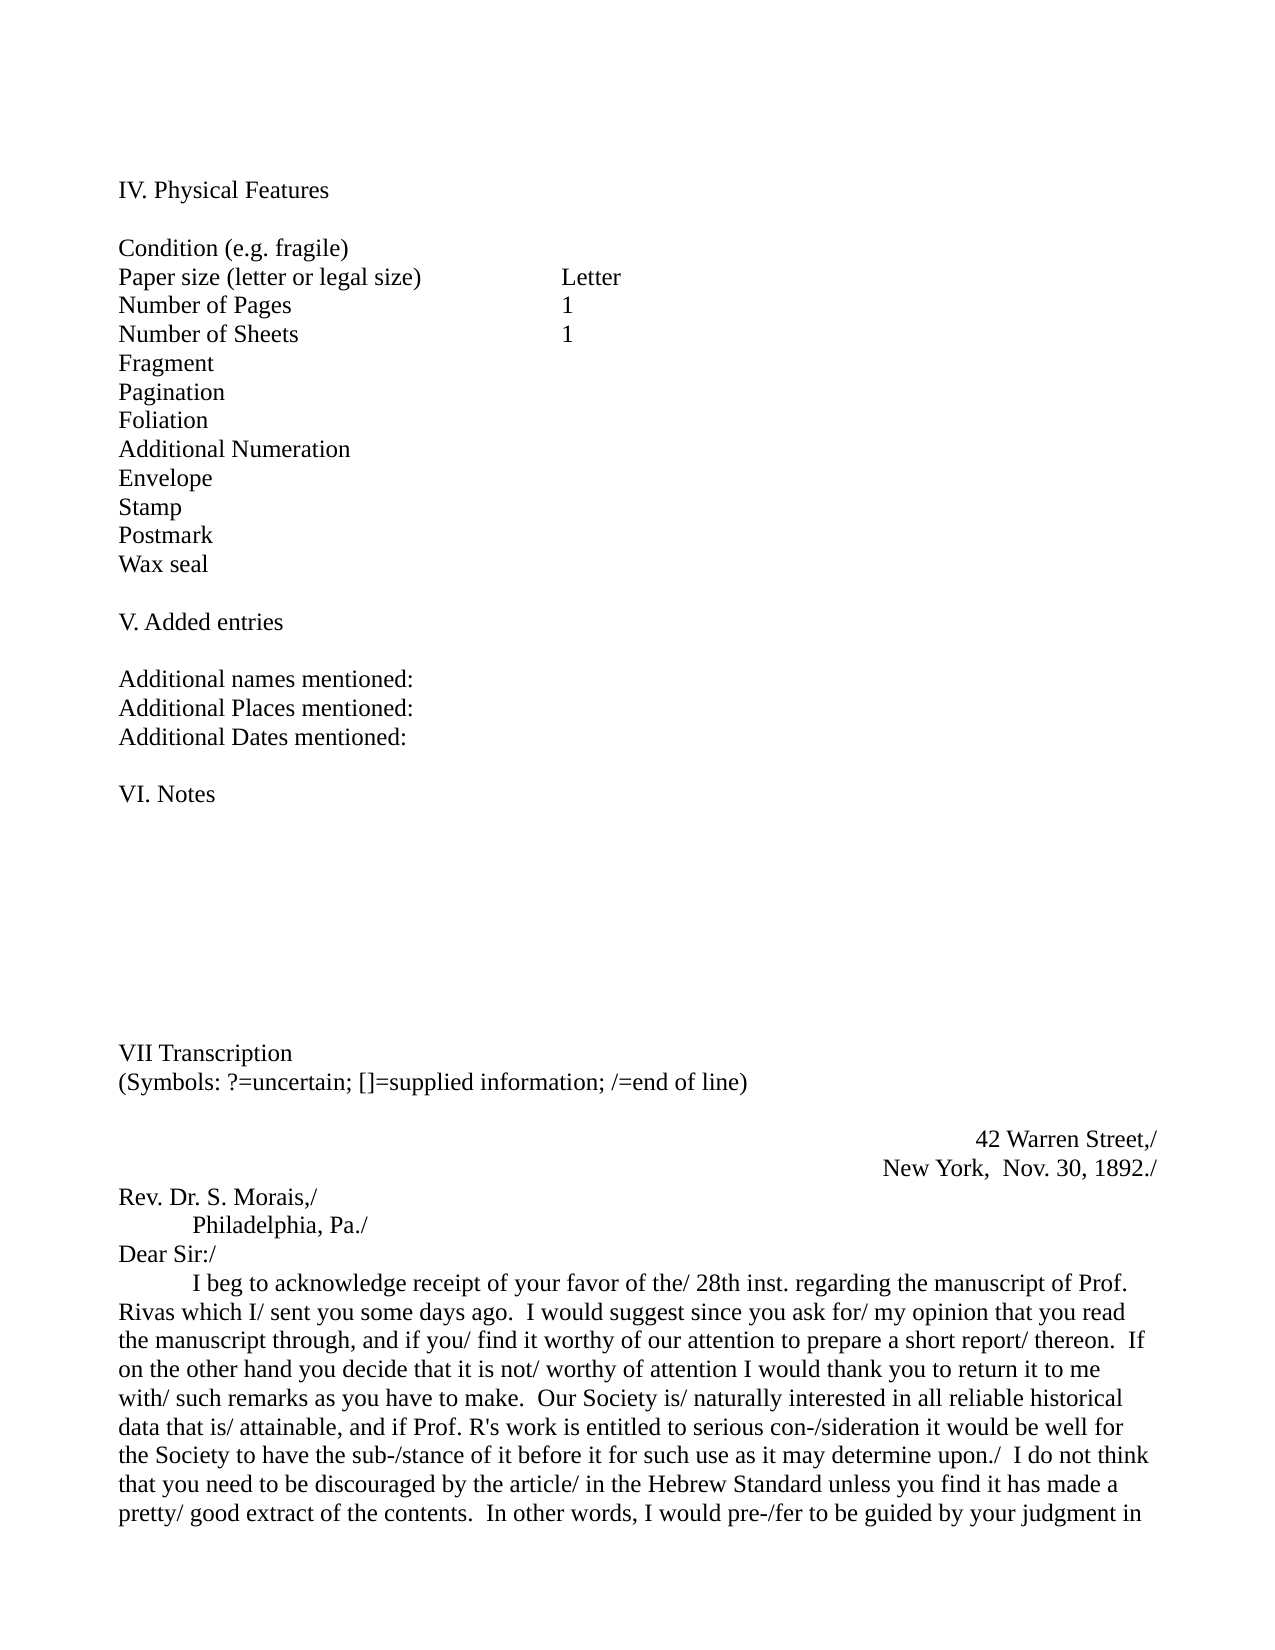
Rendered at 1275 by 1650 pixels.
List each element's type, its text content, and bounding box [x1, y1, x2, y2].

text Fragment [118, 348, 1157, 377]
text Foliation [118, 406, 1157, 434]
text New York, Nov. 30, 1892./ [118, 1153, 1157, 1182]
text Additional Places mentioned: [118, 693, 1157, 722]
text (Symbols: ?=uncertain; []=supplied information; /=end of line) [118, 1067, 1157, 1096]
text Dear Sir:/ [118, 1239, 1157, 1268]
text Paper size (letter or legal size) Letter [118, 262, 1157, 291]
text Additional names mentioned: [118, 664, 1157, 693]
text V. Added entries [118, 607, 1157, 636]
text Additional Dates mentioned: [118, 722, 1157, 751]
text Number of Sheets 1 [118, 319, 1157, 348]
text Philadelphia, Pa./ [118, 1211, 1157, 1239]
text Wax seal [118, 549, 1157, 578]
text Rev. Dr. S. Morais,/ [118, 1182, 1157, 1211]
text VII Transcription [118, 1038, 1157, 1067]
text Number of Pages 1 [118, 291, 1157, 319]
text VI. Notes [118, 779, 1157, 808]
text I beg to acknowledge receipt of your favor of the/ 28th inst. regarding the manuscript of Prof. Rivas which I/ sent you some days ago. I would suggest since you ask for/ my opinion that you read the manuscript through, and if you/ find it worthy of our attention to prepare a short report/ thereon. If on the other hand you decide that it is not/ worthy of attention I would thank you to return it to me with/ such remarks as you have to make. Our Society is/ naturally interested in all reliable historical data that is/ attainable, and if Prof. R's work is entitled to serious con-/sideration it would be well for the Society to have the sub-/stance of it before it for such use as it may determine upon./ I do not think that you need to be discouraged by the article/ in the Hebrew Standard unless you find it has made a pretty/ good extract of the contents. In other words, I would pre-/fer to be guided by your judgment in [118, 1268, 1157, 1527]
text Envelope [118, 463, 1157, 492]
text Additional Numeration [118, 434, 1157, 463]
text IV. Physical Features [118, 176, 1157, 204]
text Stamp [118, 492, 1157, 521]
text Condition (e.g. fragile) [118, 233, 1157, 262]
text Postma rk [118, 521, 1157, 549]
text 42 Warren Street,/ [118, 1124, 1157, 1153]
text Pagination [118, 377, 1157, 406]
